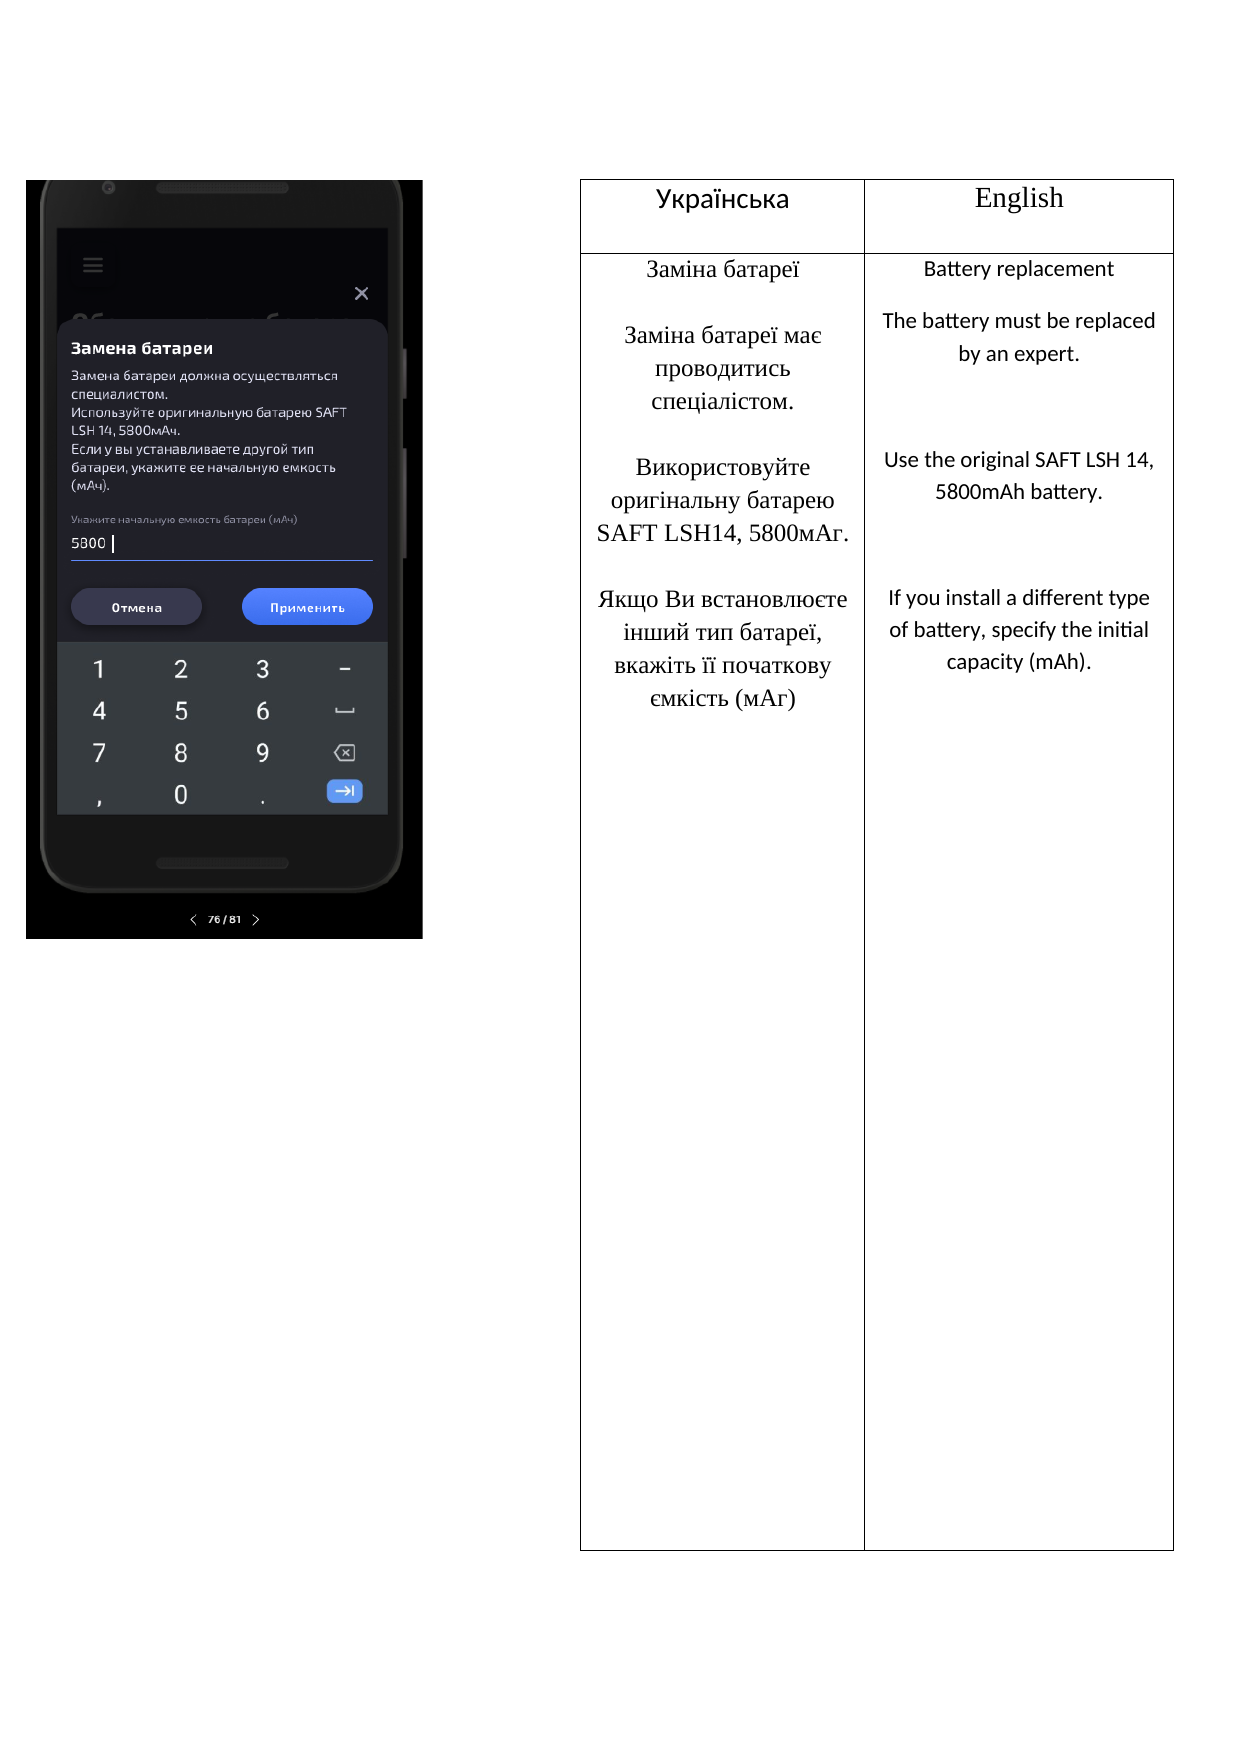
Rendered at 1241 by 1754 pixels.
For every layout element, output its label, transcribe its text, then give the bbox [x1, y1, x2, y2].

table_cell Battery replacement The battery must be replaced by an expert. Use the original SAFT LSH 14, 5800mAh battery. If you install a different type of battery, specify the initial capacity (mAh). [865, 254, 1173, 1550]
table_cell Заміна батареї Заміна батареї має проводитись спеціалістом. Використовуйте оригінальну батарею SAFT LSH14, 5800мАг. Якщо Ви встановлюєте інший тип батареї, вкажіть її початкову ємкість (мАг) [581, 254, 864, 1550]
table_header Українська [581, 180, 864, 253]
table_header English [865, 180, 1173, 253]
picture [26, 180, 423, 939]
